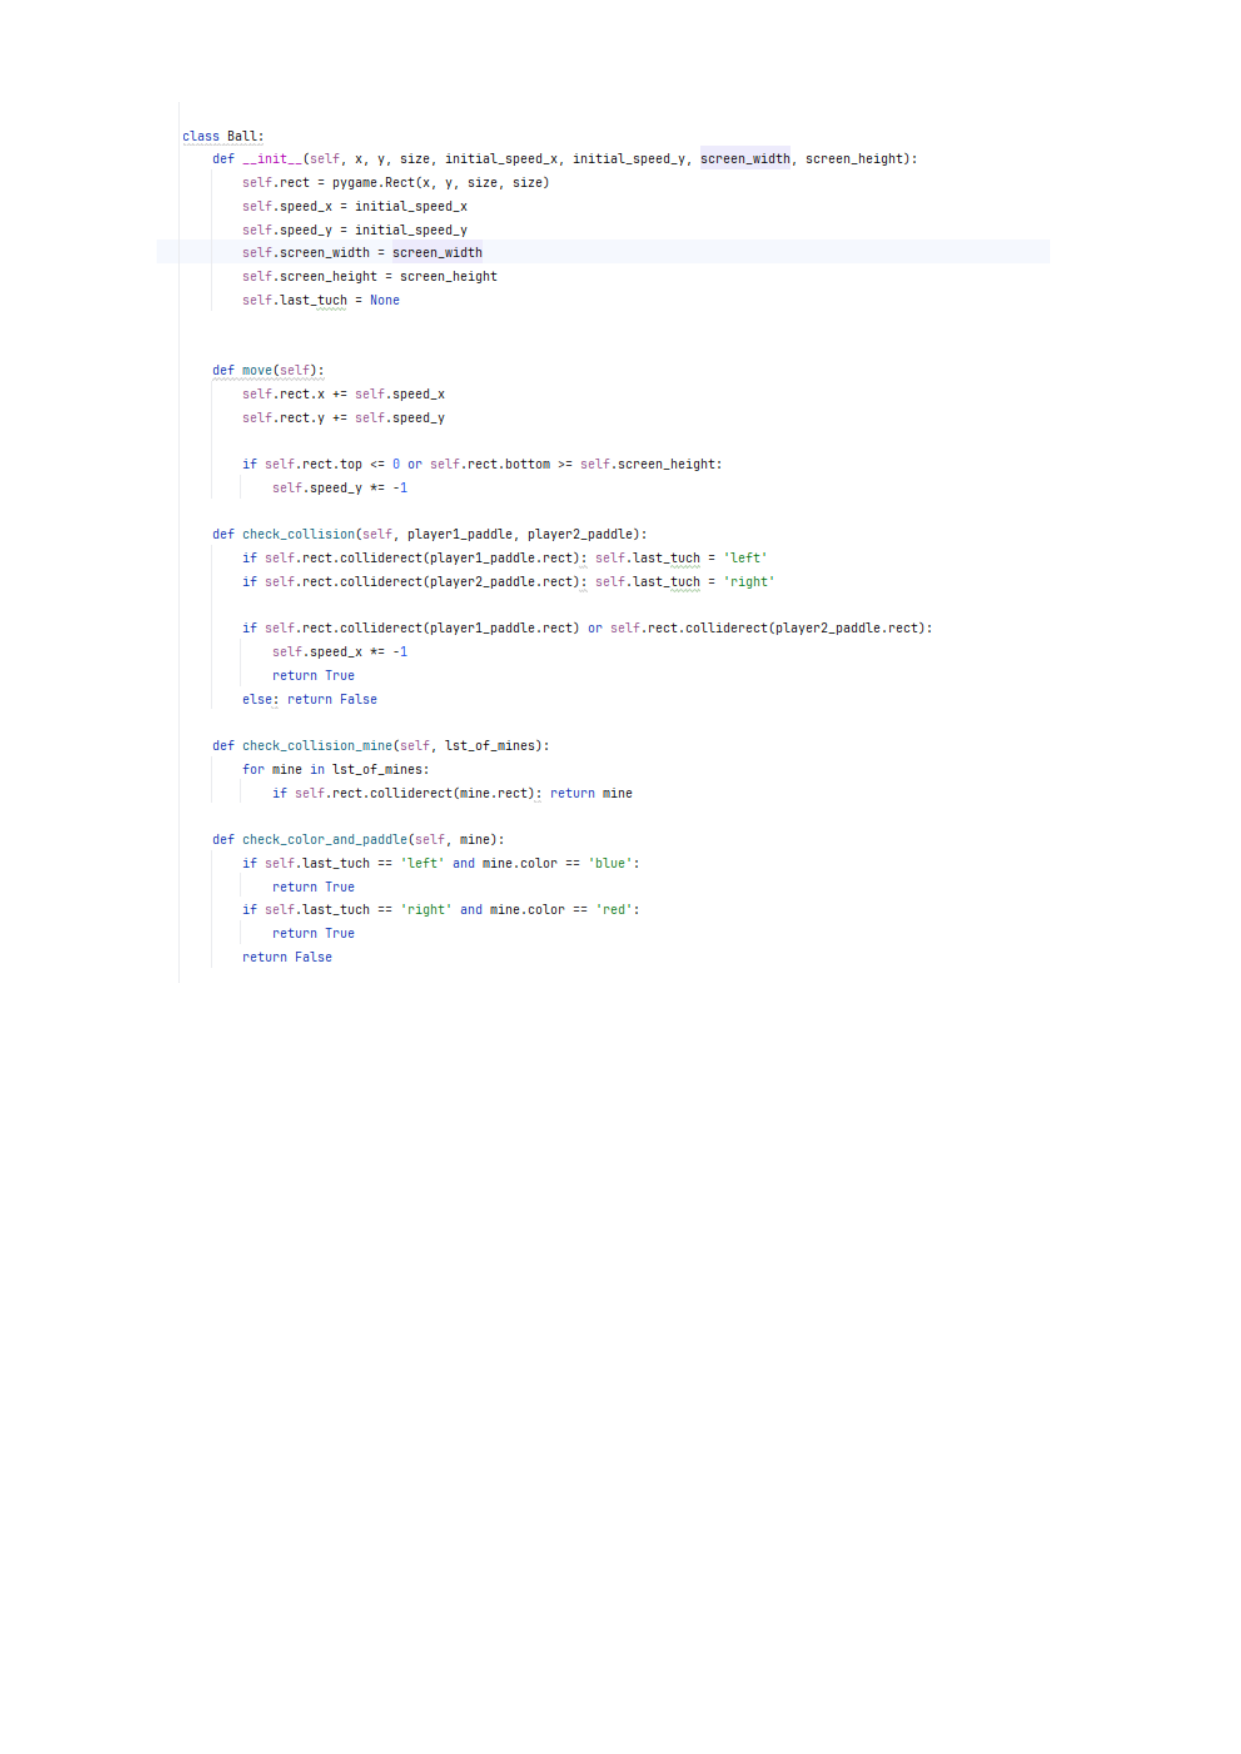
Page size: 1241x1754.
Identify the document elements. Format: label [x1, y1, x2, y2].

picture [156, 102, 1051, 983]
